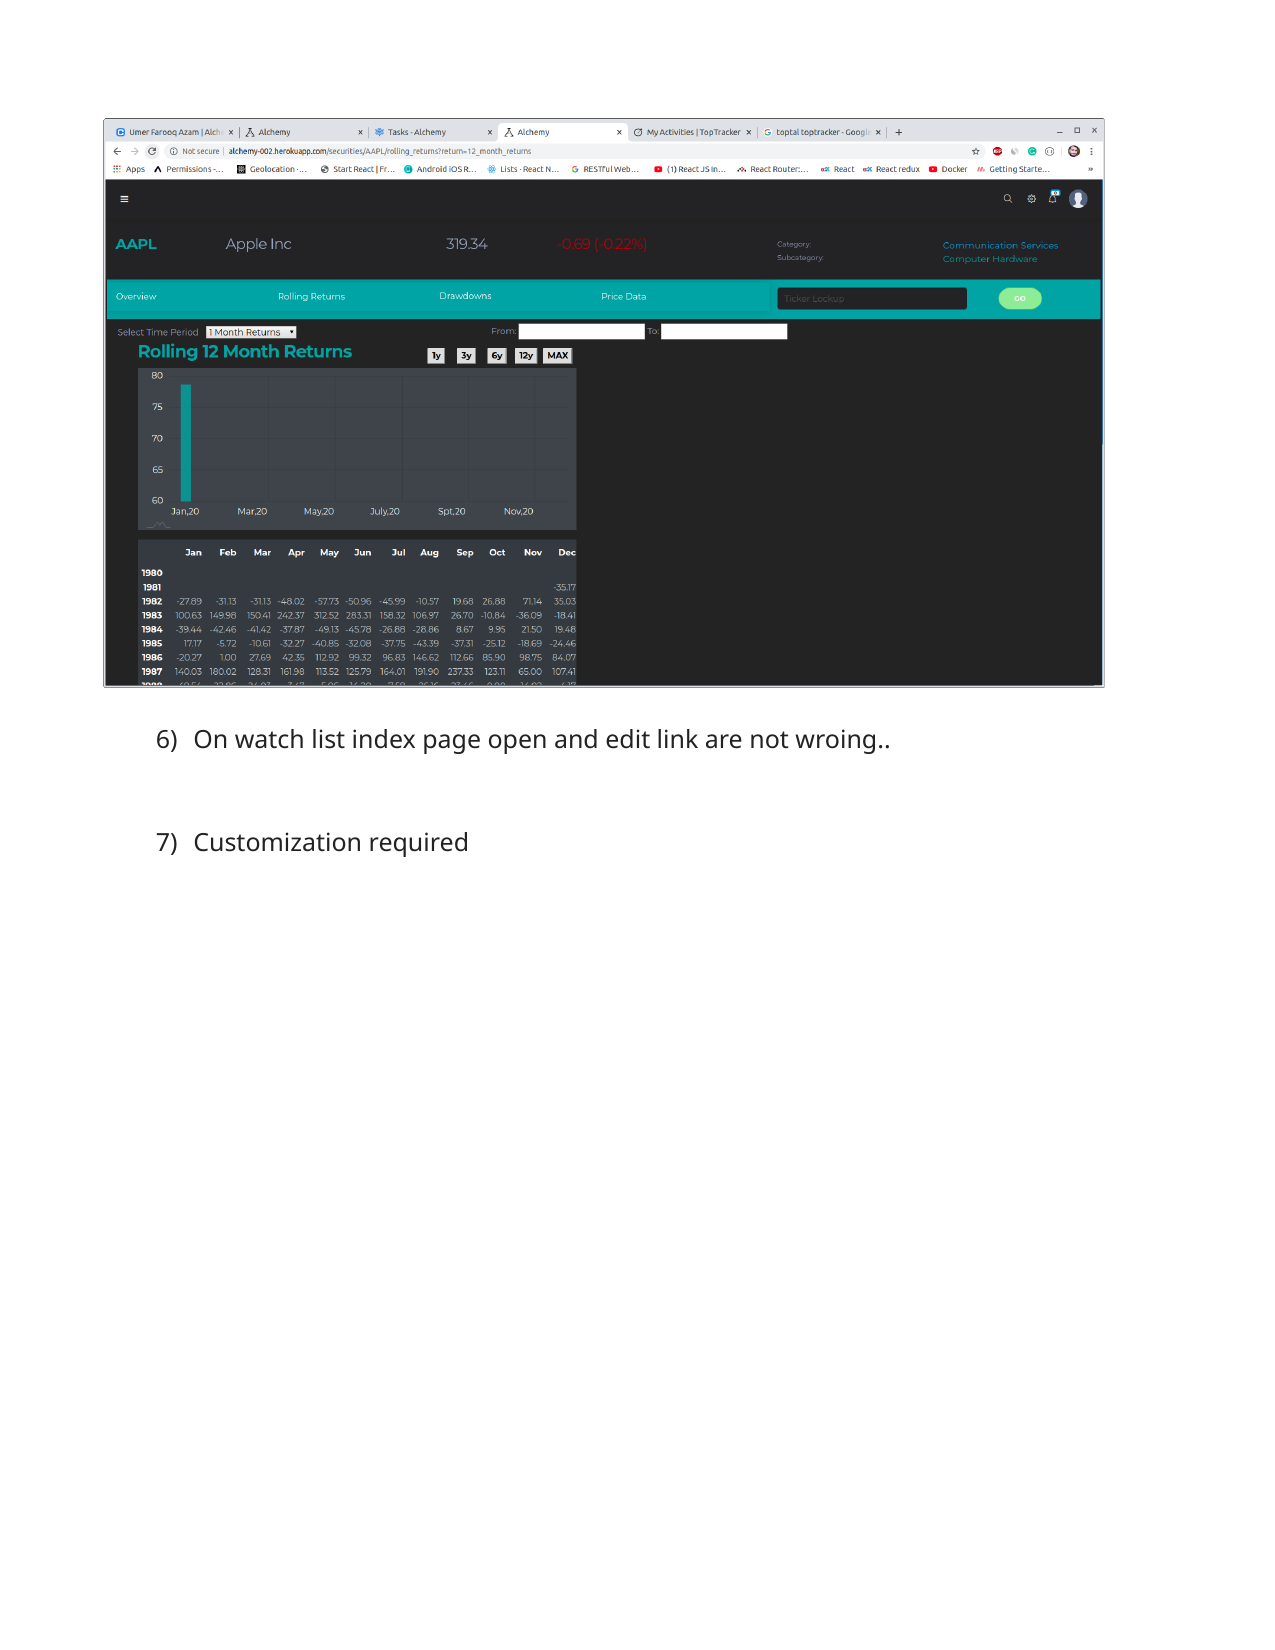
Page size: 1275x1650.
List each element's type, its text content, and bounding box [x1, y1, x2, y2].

picture [103, 118, 1105, 688]
list On watch list index page open and edit link are not wroing.. [156, 722, 1157, 756]
list Customization required [156, 824, 1157, 858]
